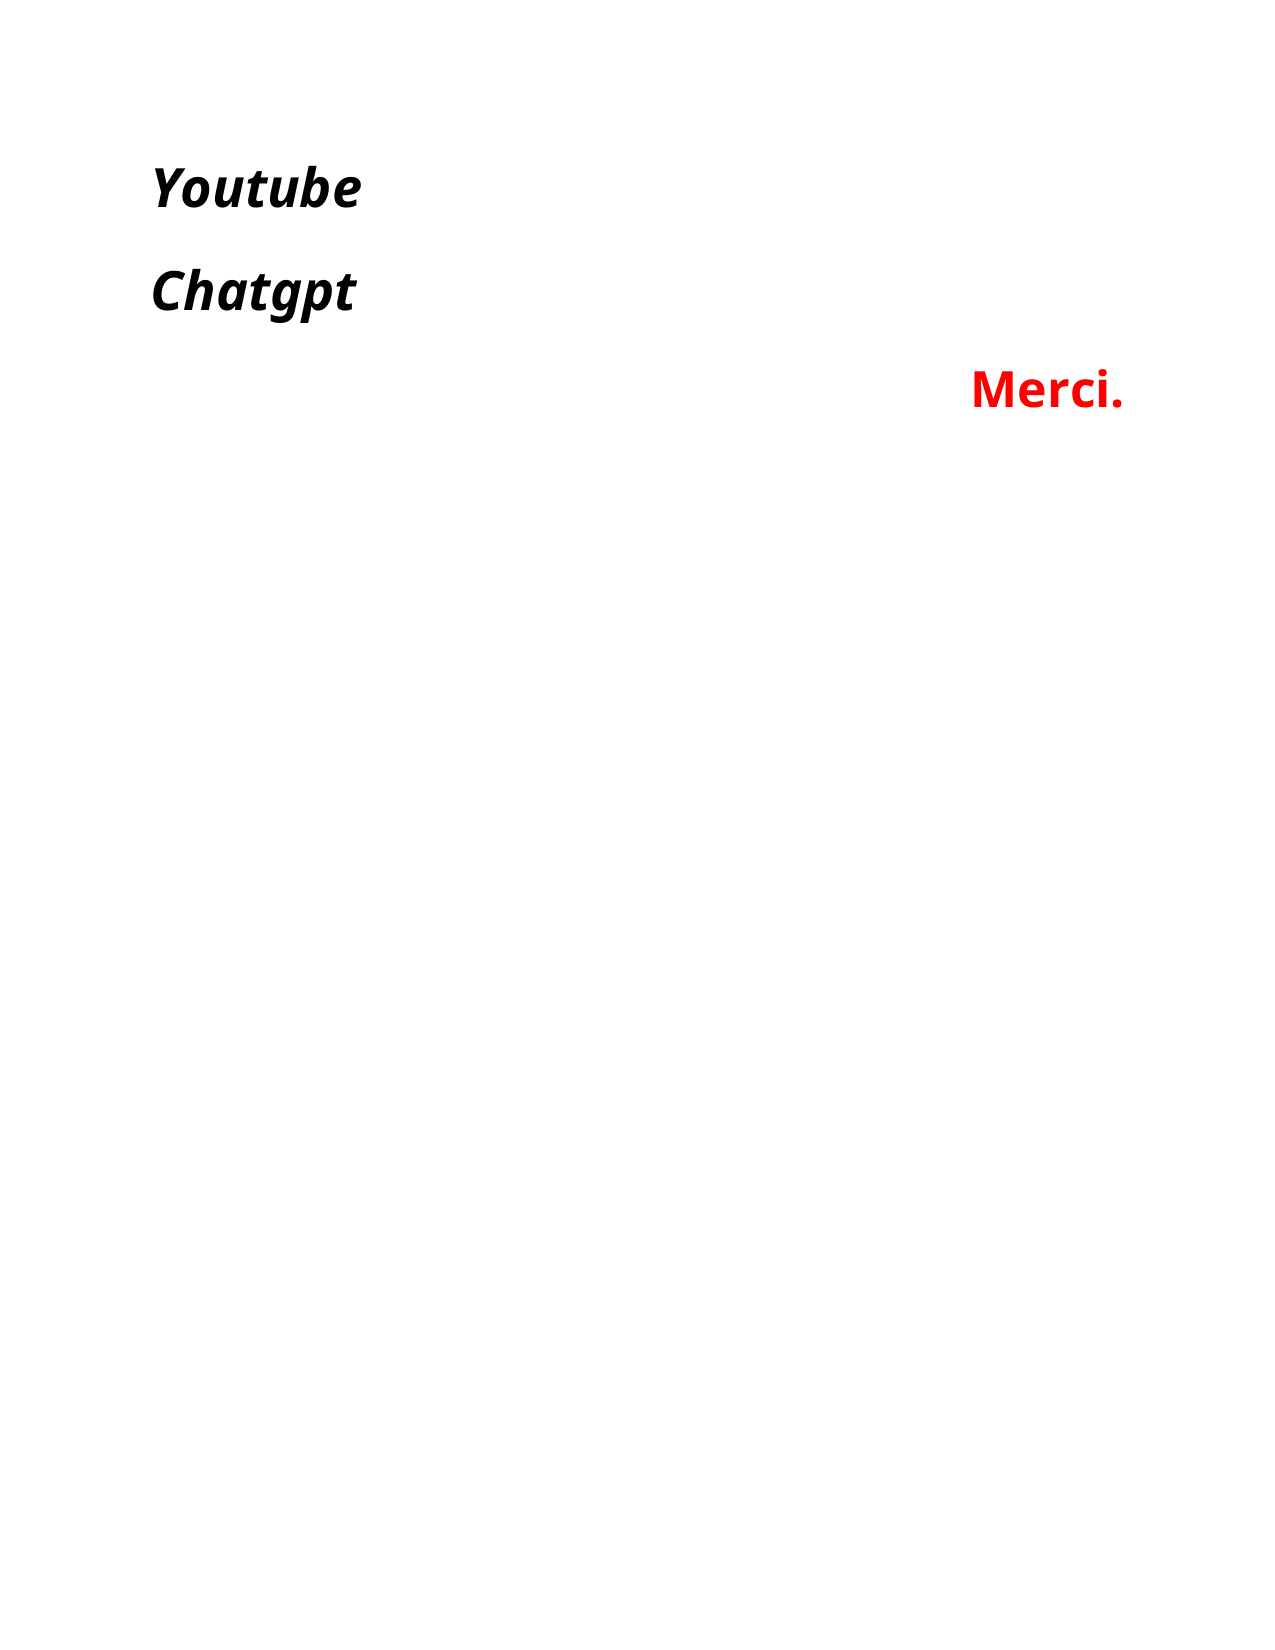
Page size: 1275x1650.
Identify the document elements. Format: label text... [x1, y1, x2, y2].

text Youtube [150, 150, 1125, 224]
text Merci. [150, 354, 1125, 422]
text Chatgpt [150, 252, 1125, 326]
